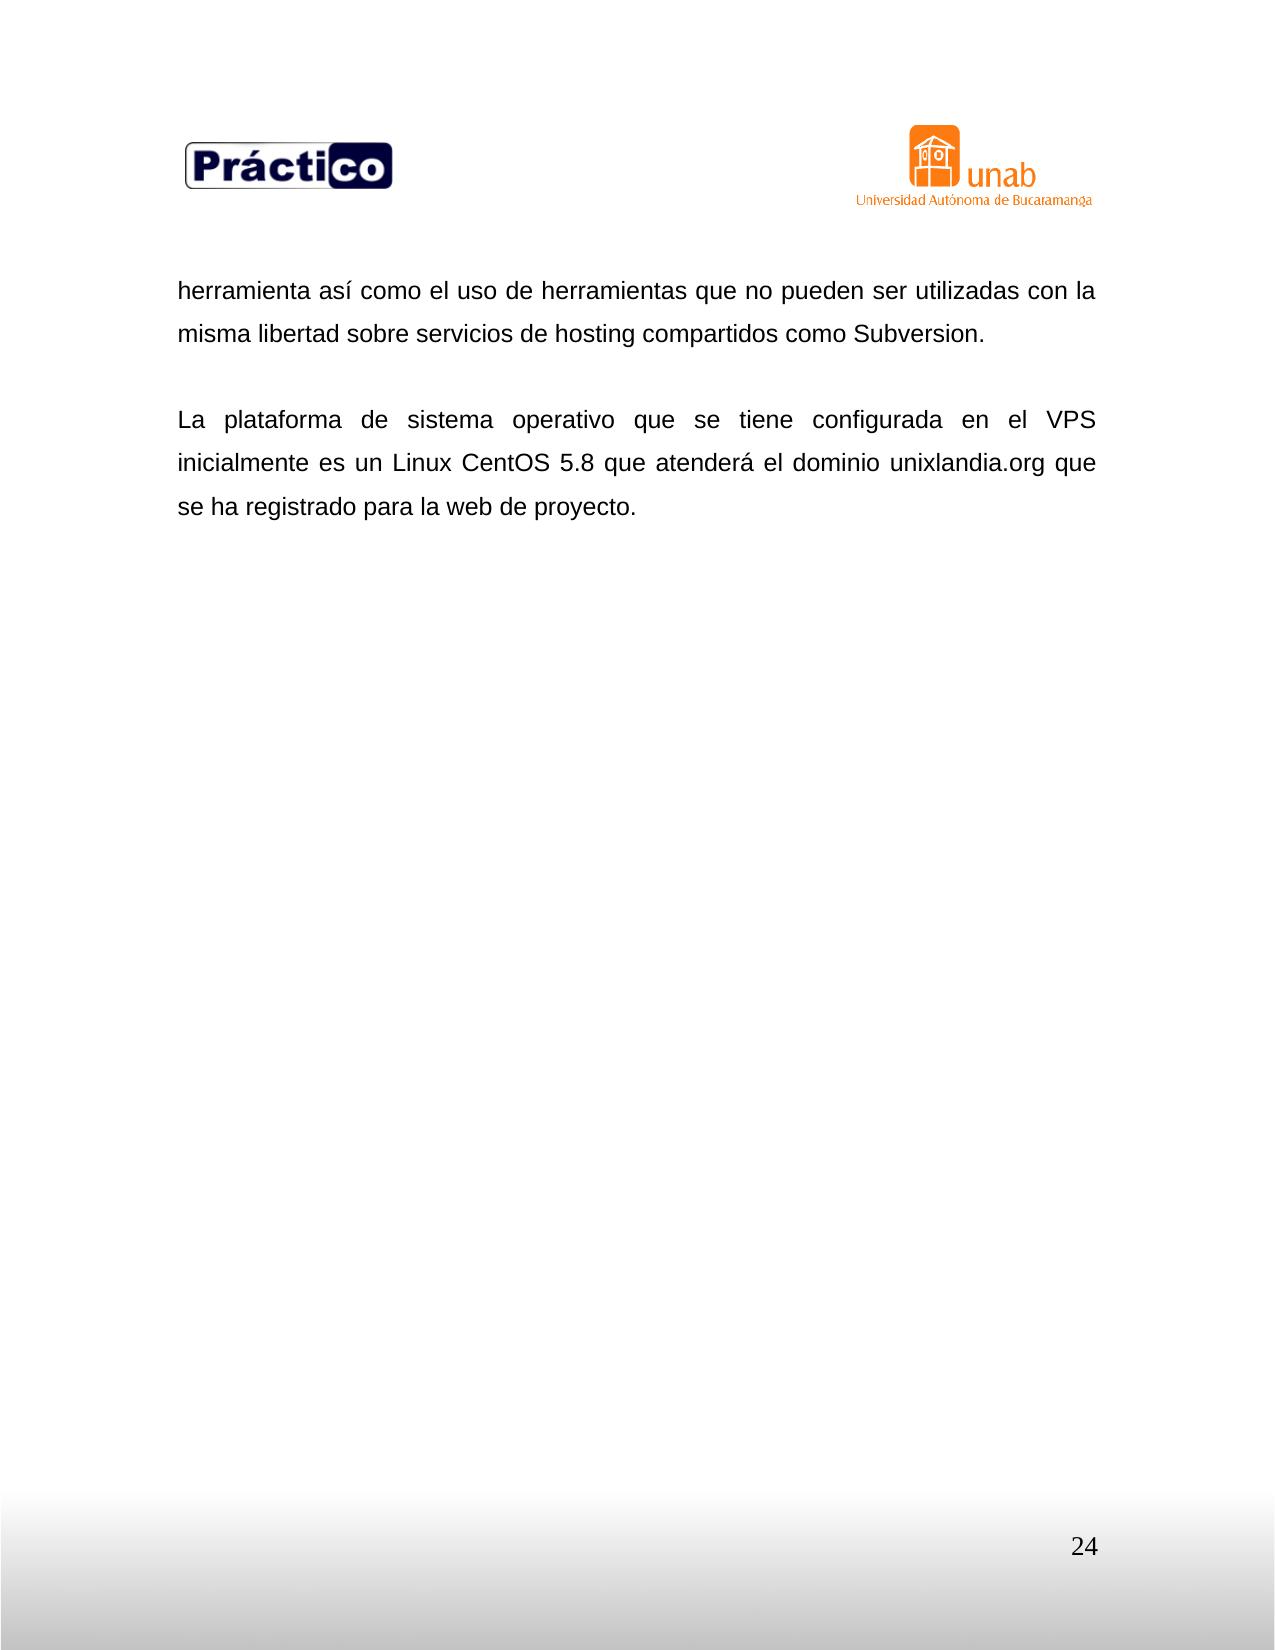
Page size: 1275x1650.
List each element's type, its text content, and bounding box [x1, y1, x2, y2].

text herramienta así como el uso de herramientas que no pueden ser utilizadas con la misma libertad sobre servicios de hosting compartidos como Subversion. [177, 276, 1098, 348]
text La plataforma de sistema operativo que se tiene configurada en el VPS inicialmente es un Linux CentOS 5.8 que atenderá el dominio unixlandia.org que se ha registrado para la web de proyecto. [177, 405, 1098, 520]
picture [0, 1472, 1275, 1650]
picture [182, 140, 395, 191]
picture [856, 125, 1092, 207]
